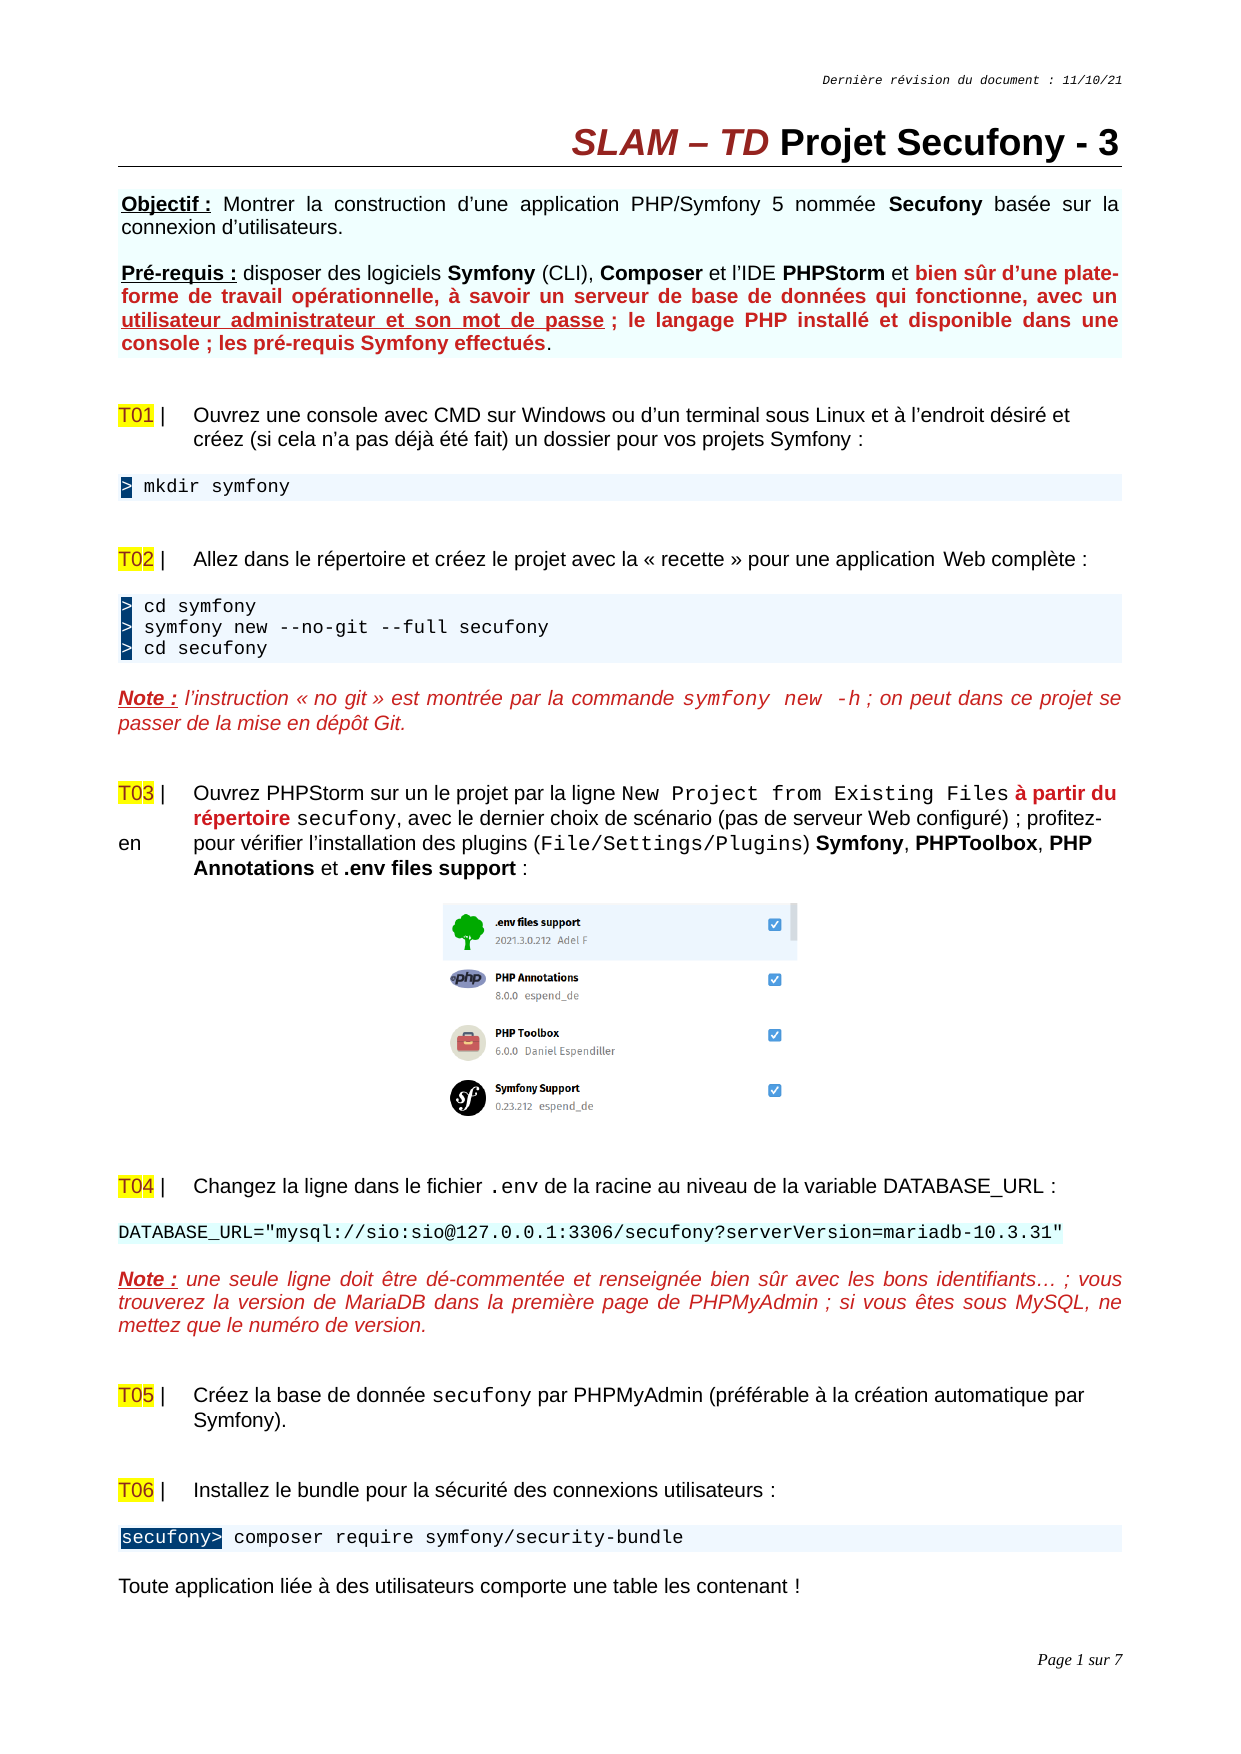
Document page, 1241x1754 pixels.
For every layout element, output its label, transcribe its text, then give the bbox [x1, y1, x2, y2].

text DATABASE_URL="mysql://sio:sio@127.0.0.1:3306/secufony?serverVersion=mariadb-10.3.31" [118, 1223, 1122, 1244]
text SLAM – TD Projet Secufony - 3 [118, 118, 1122, 166]
text > cd symfony [118, 594, 1122, 618]
picture [442, 903, 798, 1129]
text T02 | Allez dans le répertoire et créez le projet avec la « recette » pour une application Web complète : [118, 547, 1122, 571]
text secufony> composer require symfony/security-bundle [118, 1525, 1122, 1552]
text T01 | Ouvrez une console avec CMD sur Windows ou d’un terminal sous Linux et à l’endroit désiré et créez (si cela n’a pas déjà été fait) un dossier pour vos projets Symfony : [118, 404, 1122, 451]
text Note : une seule ligne doit être dé-commentée et renseignée bien sûr avec les bons identifiants… ; vous trouverez la version de MariaDB dans la première page de PHPMyAdmin ; si vous êtes sous MySQL, ne mettez que le numéro de version. [118, 1267, 1122, 1337]
text T05 | Créez la base de donnée secufony par PHPMyAdmin (préférable à la création automatique par Symfony). [118, 1383, 1122, 1432]
text Note : l’instruction « no git » est montrée par la commande symfony new -h ; on peut dans ce projet se passer de la mise en dépôt Git. [118, 687, 1122, 735]
text T04 | Changez la ligne dans le fichier .env de la racine au niveau de la variable DATABASE_URL : [118, 1174, 1122, 1200]
text > mkdir symfony [118, 474, 1122, 501]
text Pré-requis : disposer des logiciels Symfony (CLI), Composer et l’IDE PHPStorm et bien sûr d’une plate-forme de travail opérationnelle, à savoir un serveur de base de données qui fonctionne, avec un utilisateur administrateur et son mot de passe ; le langage PHP installé et disponible dans une console ; les pré-requis Symfony effectués. [118, 262, 1122, 358]
text Objectif : Montrer la construction d’une application PHP/Symfony 5 nommée Secufony basée sur la connexion d’utilisateurs. [118, 189, 1122, 238]
text T06 | Installez le bundle pour la sécurité des connexions utilisateurs : [118, 1478, 1122, 1502]
text T03 | Ouvrez PHPStorm sur un le projet par la ligne New Project from Existing Files à partir du répertoire secufony, avec le dernier choix de scénario (pas de serveur Web configuré) ; profitez-en pour vérifier l’installation des plugins (File/Settings/Plugins) Symfony, PHPToolbox, PHP Annotations et .env files support : [118, 781, 1122, 880]
text Toute application liée à des utilisateurs comporte une table les contenant ! [118, 1575, 1122, 1598]
text > symfony new --no-git --full secufony > cd secufony [118, 618, 1122, 663]
